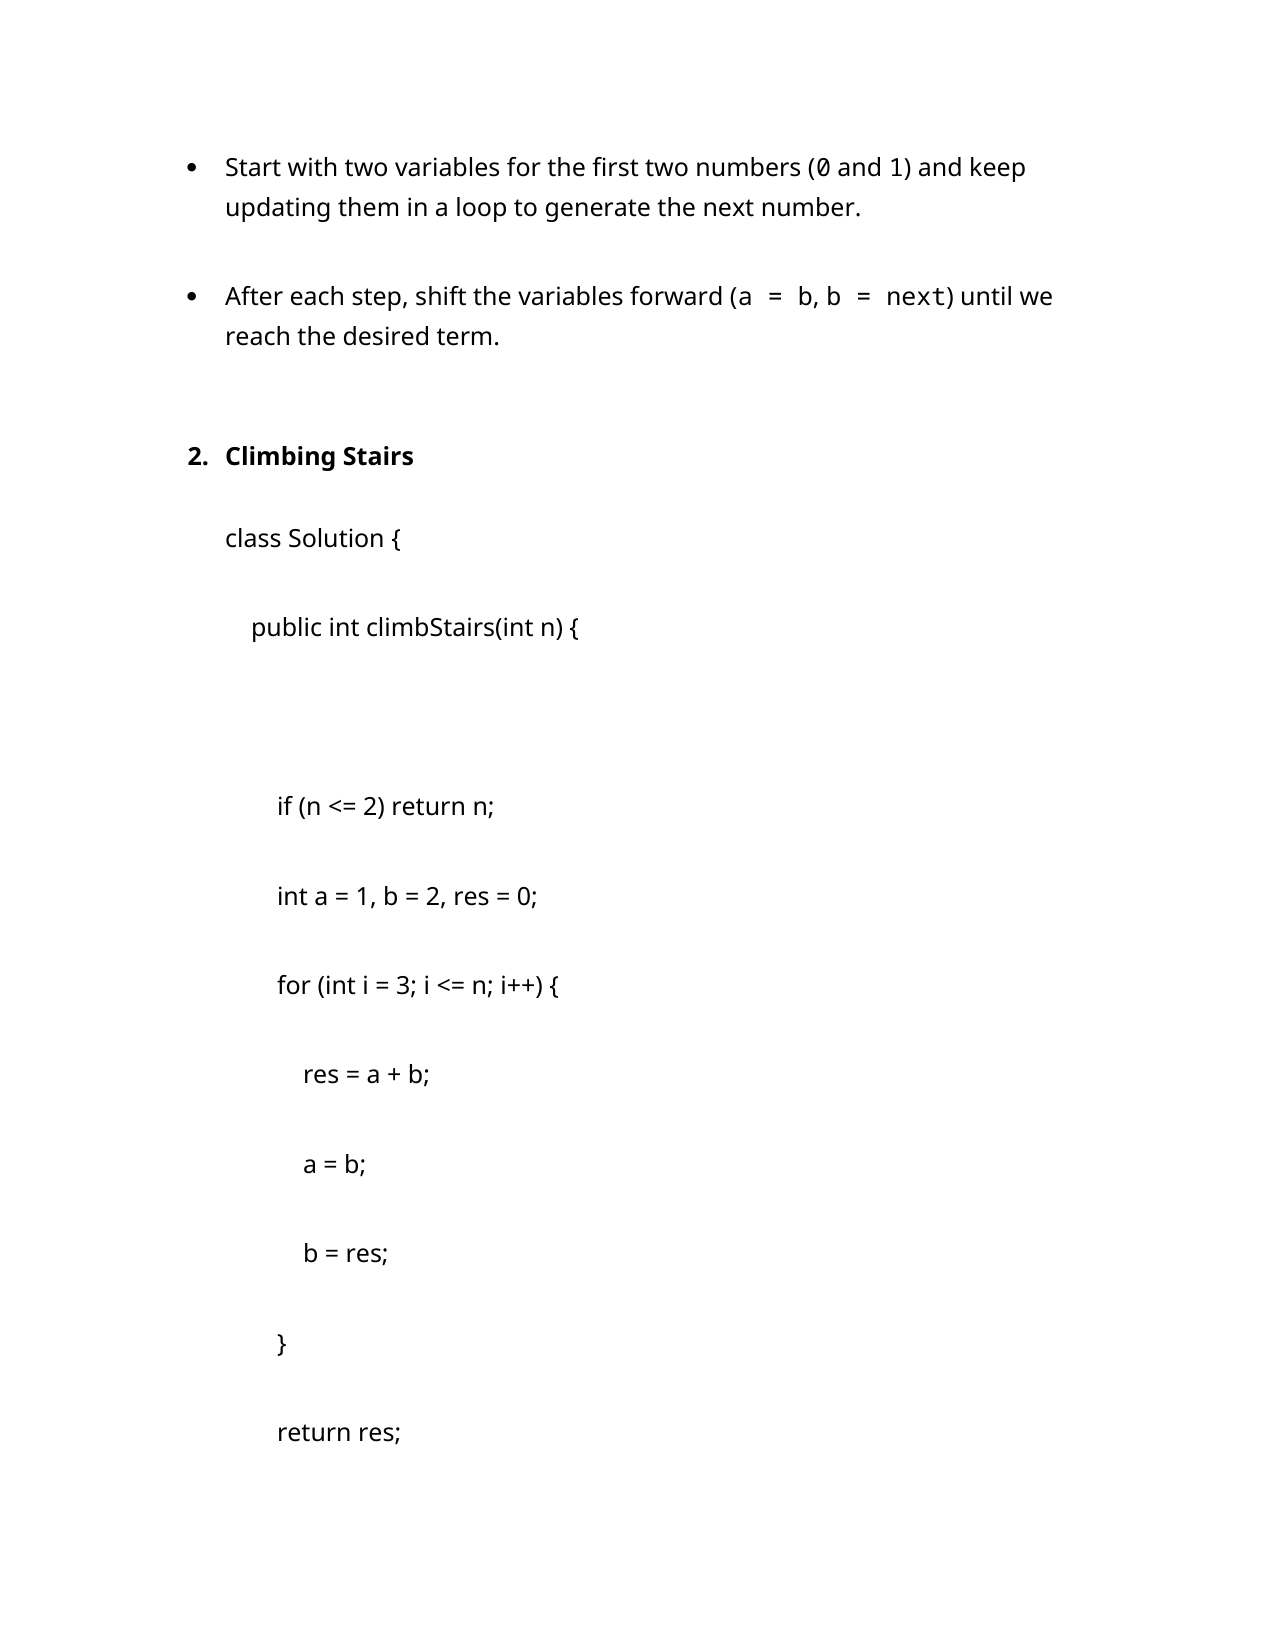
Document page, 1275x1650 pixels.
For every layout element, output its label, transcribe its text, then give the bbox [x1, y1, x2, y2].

list After each step, shift the variables forward (a = b, b = next) until we reach the desired term. [187, 279, 1125, 352]
list for (int i = 3; i <= n; i++) { [225, 968, 1125, 1002]
list b = res; [225, 1236, 1125, 1270]
list } [225, 1326, 1125, 1359]
list int a = 1, b = 2, res = 0; [225, 878, 1125, 912]
list res = a + b; [225, 1057, 1125, 1091]
list return res; [225, 1415, 1125, 1449]
list public int climbStairs(int n) { [225, 610, 1125, 644]
list class Solution { [225, 520, 1125, 554]
list Start with two variables for the first two numbers (0 and 1) and keep updating them in a loop to generate the next number. [187, 150, 1125, 223]
list Climbing Stairs [187, 439, 1125, 473]
list if (n <= 2) return n; [225, 789, 1125, 823]
list a = b; [225, 1147, 1125, 1181]
